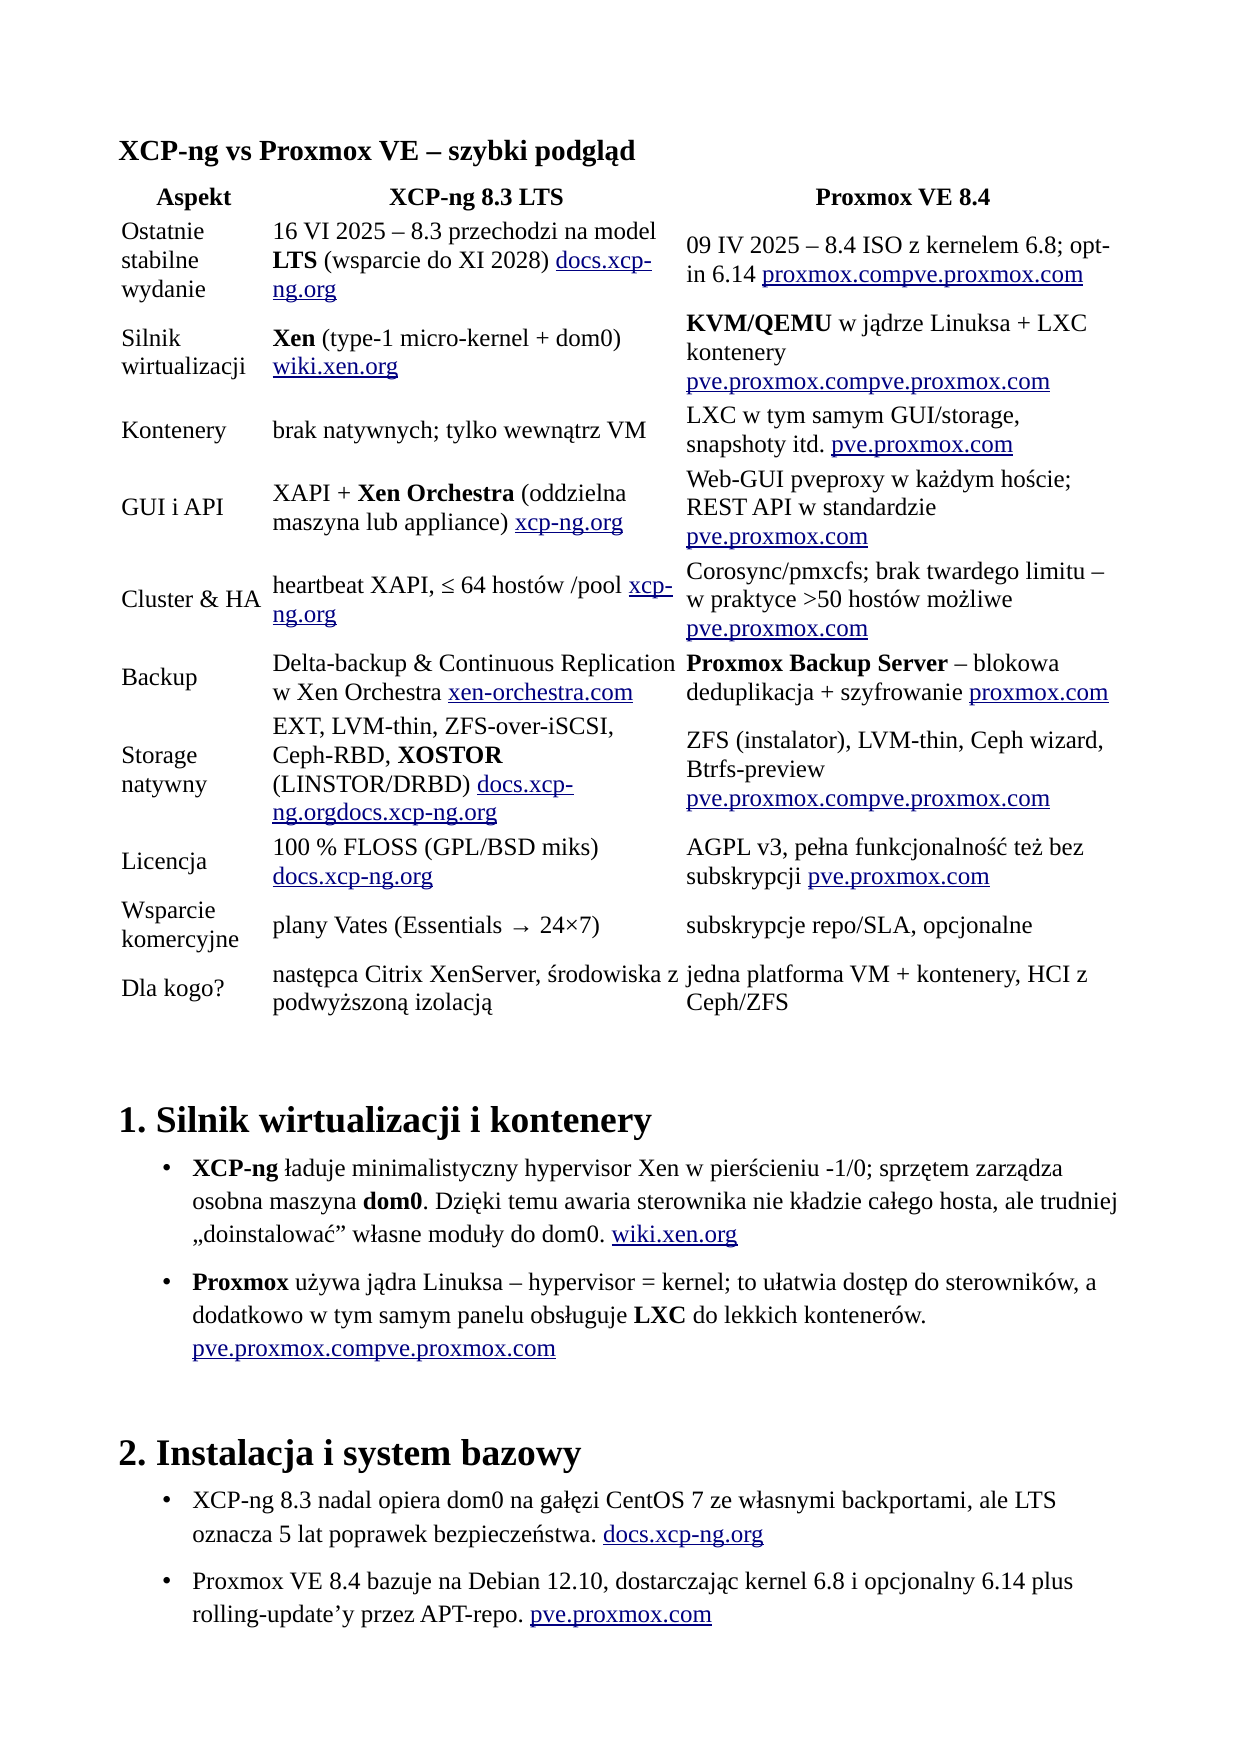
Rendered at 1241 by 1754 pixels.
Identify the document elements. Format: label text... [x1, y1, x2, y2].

table_cell Backup [118, 645, 269, 708]
table_cell Dla kogo? [118, 956, 269, 1019]
table_header XCP-ng 8.3 LTS [269, 179, 683, 213]
table_cell subskrypcje repo/SLA, opcjonalne [683, 893, 1122, 956]
table_cell następca Citrix XenServer, środowiska z podwyższoną izolacją [269, 956, 683, 1019]
table_cell LXC w tym samym GUI/storage, snapshoty itd. pve.proxmox.com [683, 398, 1122, 461]
table_cell heartbeat XAPI, ≤ 64 hostów /pool xcp-ng.org [269, 553, 683, 645]
table_cell KVM/QEMU w jądrze Linuksa + LXC kontenery pve.proxmox.compve.proxmox.com [683, 305, 1122, 397]
table_cell Ostatnie stabilne wydanie [118, 213, 269, 305]
table_cell Kontenery [118, 398, 269, 461]
table_cell Proxmox Backup Server – blokowa deduplikacja + szyfrowanie proxmox.com [683, 645, 1122, 708]
table_cell 100 % FLOSS (GPL/BSD miks) docs.xcp-ng.org [269, 829, 683, 892]
table_cell Corosync/pmxcfs; brak twardego limitu – w praktyce >50 hostów możliwe pve.proxmox.com [683, 553, 1122, 645]
subtitle XCP-ng vs Proxmox VE – szybki podgląd [118, 133, 1122, 166]
table_cell ZFS (instalator), LVM-thin, Ceph wizard, Btrfs-preview pve.proxmox.compve.proxmox.com [683, 708, 1122, 829]
list Proxmox używa jądra Linuksa – hypervisor = kernel; to ułatwia dostęp do sterowników, a dodatkowo w tym samym panelu obsługuje LXC do lekkich kontenerów. pve.proxmox.compve.proxmox.com [162, 1267, 1122, 1362]
table_cell XAPI + Xen Orchestra (oddzielna maszyna lub appliance) xcp-ng.org [269, 461, 683, 553]
list XCP-ng ładuje minimalistyczny hypervisor Xen w pierścieniu -1/0; sprzętem zarządza osobna maszyna dom0. Dzięki temu awaria sterownika nie kładzie całego hosta, ale trudniej „doinstalować” własne moduły do dom0. wiki.xen.org [162, 1153, 1122, 1248]
table_cell Cluster & HA [118, 553, 269, 645]
table_cell 09 IV 2025 – 8.4 ISO z kernelem 6.8; opt-in 6.14 proxmox.compve.proxmox.com [683, 213, 1122, 305]
table_cell Wsparcie komercyjne [118, 893, 269, 956]
table_cell plany Vates (Essentials → 24×7) [269, 893, 683, 956]
table_cell jedna platforma VM + kontenery, HCI z Ceph/ZFS [683, 956, 1122, 1019]
table_header Proxmox VE 8.4 [683, 179, 1122, 213]
table_cell Delta-backup & Continuous Replication w Xen Orchestra xen-orchestra.com [269, 645, 683, 708]
table_cell Web-GUI pveproxy w każdym hoście; REST API w standardzie pve.proxmox.com [683, 461, 1122, 553]
table_cell 16 VI 2025 – 8.3 przechodzi na model LTS (wsparcie do XI 2028) docs.xcp-ng.org [269, 213, 683, 305]
table_cell Silnik wirtualizacji [118, 305, 269, 397]
table_cell Licencja [118, 829, 269, 892]
table_cell Storage natywny [118, 708, 269, 829]
table_cell EXT, LVM-thin, ZFS-over-iSCSI, Ceph-RBD, XOSTOR (LINSTOR/DRBD) docs.xcp-ng.orgdocs.xcp-ng.org [269, 708, 683, 829]
list Proxmox VE 8.4 bazuje na Debian 12.10, dostarczając kernel 6.8 i opcjonalny 6.14 plus rolling-update’y przez APT-repo. pve.proxmox.com [162, 1566, 1122, 1628]
subtitle 2. Instalacja i system bazowy [118, 1430, 1122, 1473]
table_cell GUI i API [118, 461, 269, 553]
list XCP-ng 8.3 nadal opiera dom0 na gałęzi CentOS 7 ze własnymi backportami, ale LTS oznacza 5 lat poprawek bezpieczeństwa. docs.xcp-ng.org [162, 1486, 1122, 1547]
table_cell brak natywnych; tylko wewnątrz VM [269, 398, 683, 461]
table_header Aspekt [118, 179, 269, 213]
table_cell Xen (type-1 micro-kernel + dom0) wiki.xen.org [269, 305, 683, 397]
table_cell AGPL v3, pełna funkcjonalność też bez subskrypcji pve.proxmox.com [683, 829, 1122, 892]
subtitle 1. Silnik wirtualizacji i kontenery [118, 1097, 1122, 1141]
